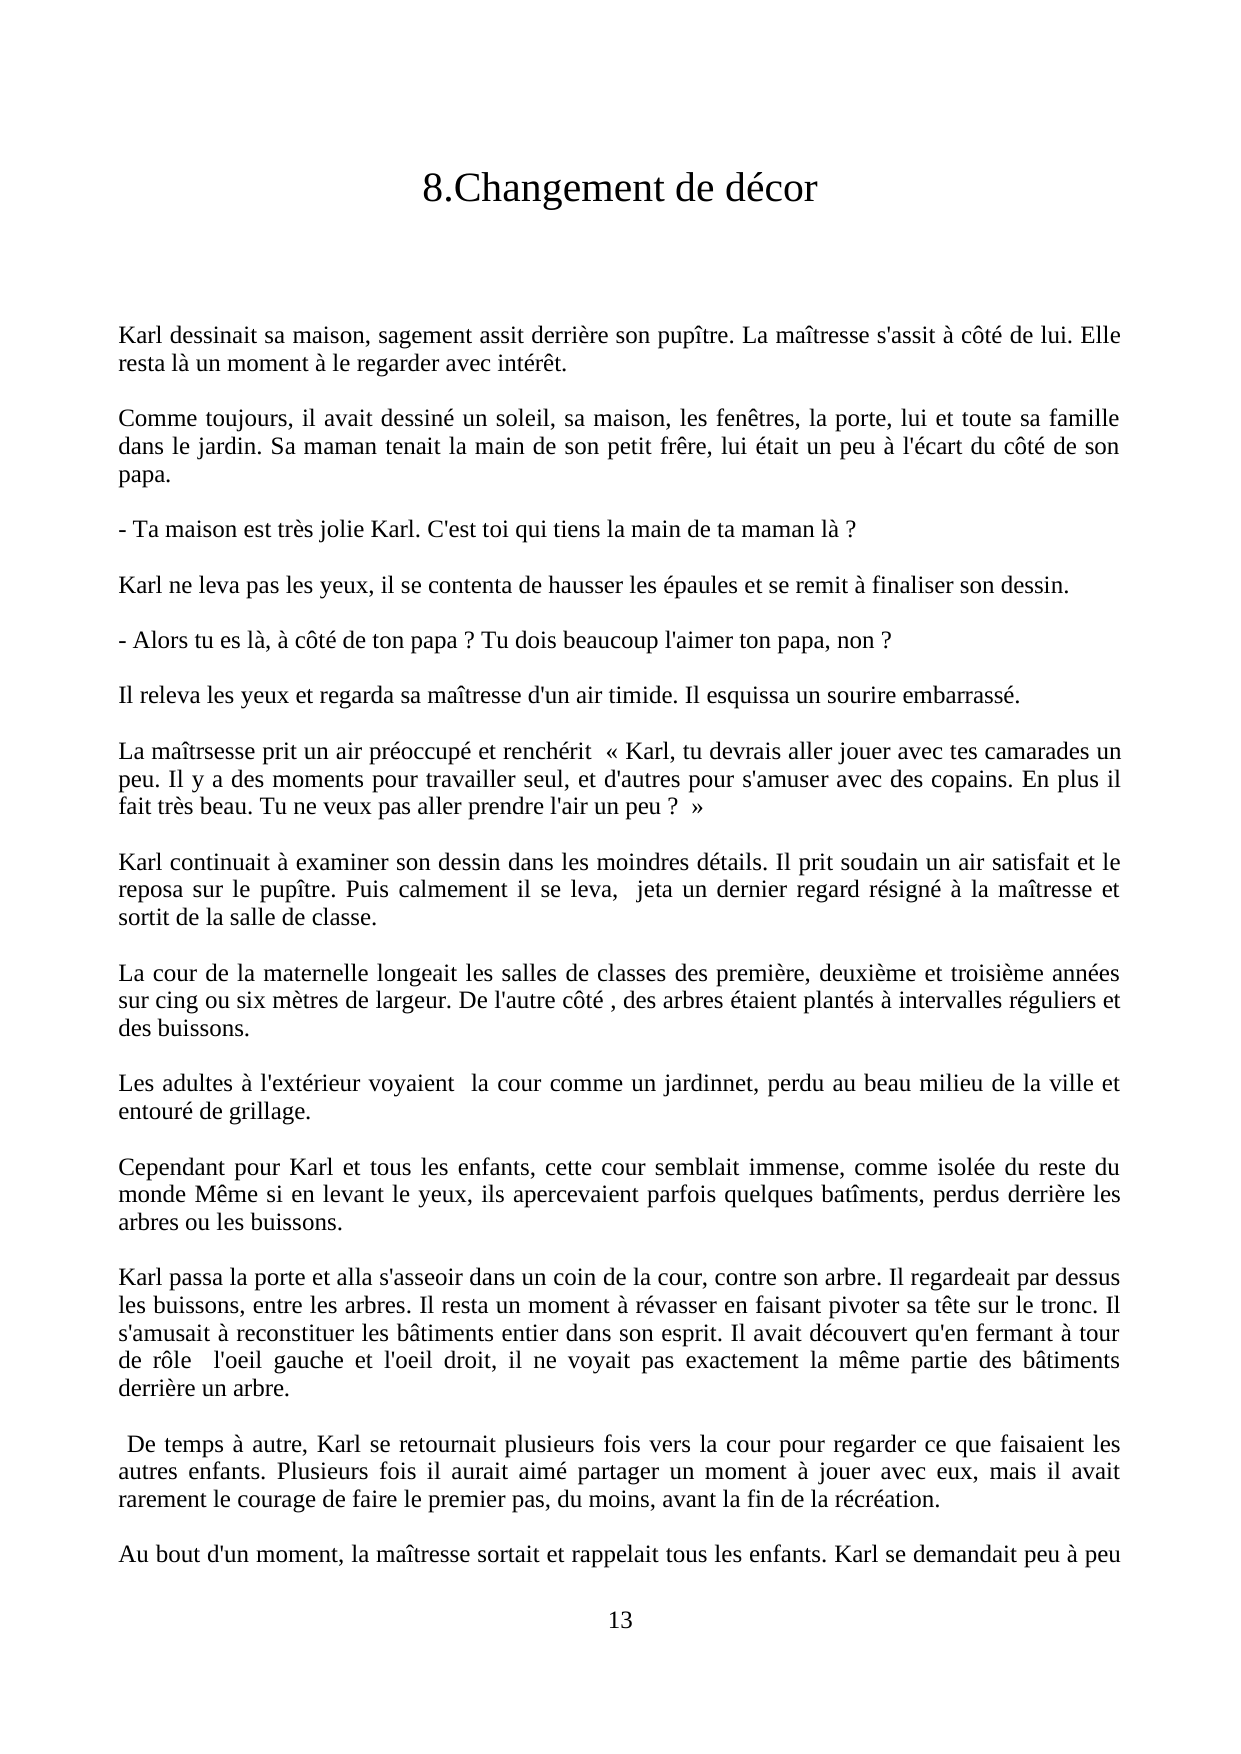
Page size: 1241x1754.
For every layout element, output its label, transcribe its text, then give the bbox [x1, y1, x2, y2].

text La cour de la maternelle longeait les salles de classes des première, deuxième et troisième années sur cing ou six mètres de largeur. De l'autre côté , des arbres étaient plantés à intervalles réguliers et des buissons. [118, 959, 1122, 1042]
subtitle Changement de décor [118, 164, 1122, 211]
text Karl dessinait sa maison, sagement assit derrière son pupître. La maîtresse s'assit à côté de lui. Elle resta là un moment à le regarder avec intérêt. [118, 321, 1122, 377]
text Comme toujours, il avait dessiné un soleil, sa maison, les fenêtres, la porte, lui et toute sa famille dans le jardin. Sa maman tenait la main de son petit frêre, lui était un peu à l'écart du côté de son papa. [118, 404, 1122, 488]
text Il releva les yeux et regarda sa maîtresse d'un air timide. Il esquissa un sourire embarrassé. [118, 682, 1122, 709]
text Au bout d'un moment, la maîtresse sortait et rappelait tous les enfants. Karl se demandait peu à peu [118, 1541, 1122, 1568]
text Karl continuait à examiner son dessin dans les moindres détails. Il prit soudain un air satisfait et le reposa sur le pupître. Puis calmement il se leva, jeta un dernier regard résigné à la maîtresse et sortit de la salle de classe. [118, 848, 1122, 931]
text - Ta maison est très jolie Karl. C'est toi qui tiens la main de ta maman là ? [118, 515, 1122, 543]
text Karl ne leva pas les yeux, il se contenta de hausser les épaules et se remit à finaliser son dessin. [118, 571, 1122, 598]
text - Alors tu es là, à côté de ton papa ? Tu dois beaucoup l'aimer ton papa, non ? [118, 626, 1122, 654]
text Karl passa la porte et alla s'asseoir dans un coin de la cour, contre son arbre. Il regardeait par dessus les buissons, entre les arbres. Il resta un moment à révasser en faisant pivoter sa tête sur le tronc. Il s'amusait à reconstituer les bâtiments entier dans son esprit. Il avait découvert qu'en fermant à tour de rôle l'oeil gauche et l'oeil droit, il ne voyait pas exactement la même partie des bâtiments derrière un arbre. [118, 1263, 1122, 1402]
text Cependant pour Karl et tous les enfants, cette cour semblait immense, comme isolée du reste du monde Même si en levant le yeux, ils apercevaient parfois quelques batîments, perdus derrière les arbres ou les buissons. [118, 1153, 1122, 1236]
text La maîtrsesse prit un air préoccupé et renchérit « Karl, tu devrais aller jouer avec tes camarades un peu. Il y a des moments pour travailler seul, et d'autres pour s'amuser avec des copains. En plus il fait très beau. Tu ne veux pas aller prendre l'air un peu ? » [118, 737, 1122, 820]
text De temps à autre, Karl se retournait plusieurs fois vers la cour pour regarder ce que faisaient les autres enfants. Plusieurs fois il aurait aimé partager un moment à jouer avec eux, mais il avait rarement le courage de faire le premier pas, du moins, avant la fin de la récréation. [118, 1430, 1122, 1513]
text Les adultes à l'extérieur voyaient la cour comme un jardinnet, perdu au beau milieu de la ville et entouré de grillage. [118, 1069, 1122, 1125]
